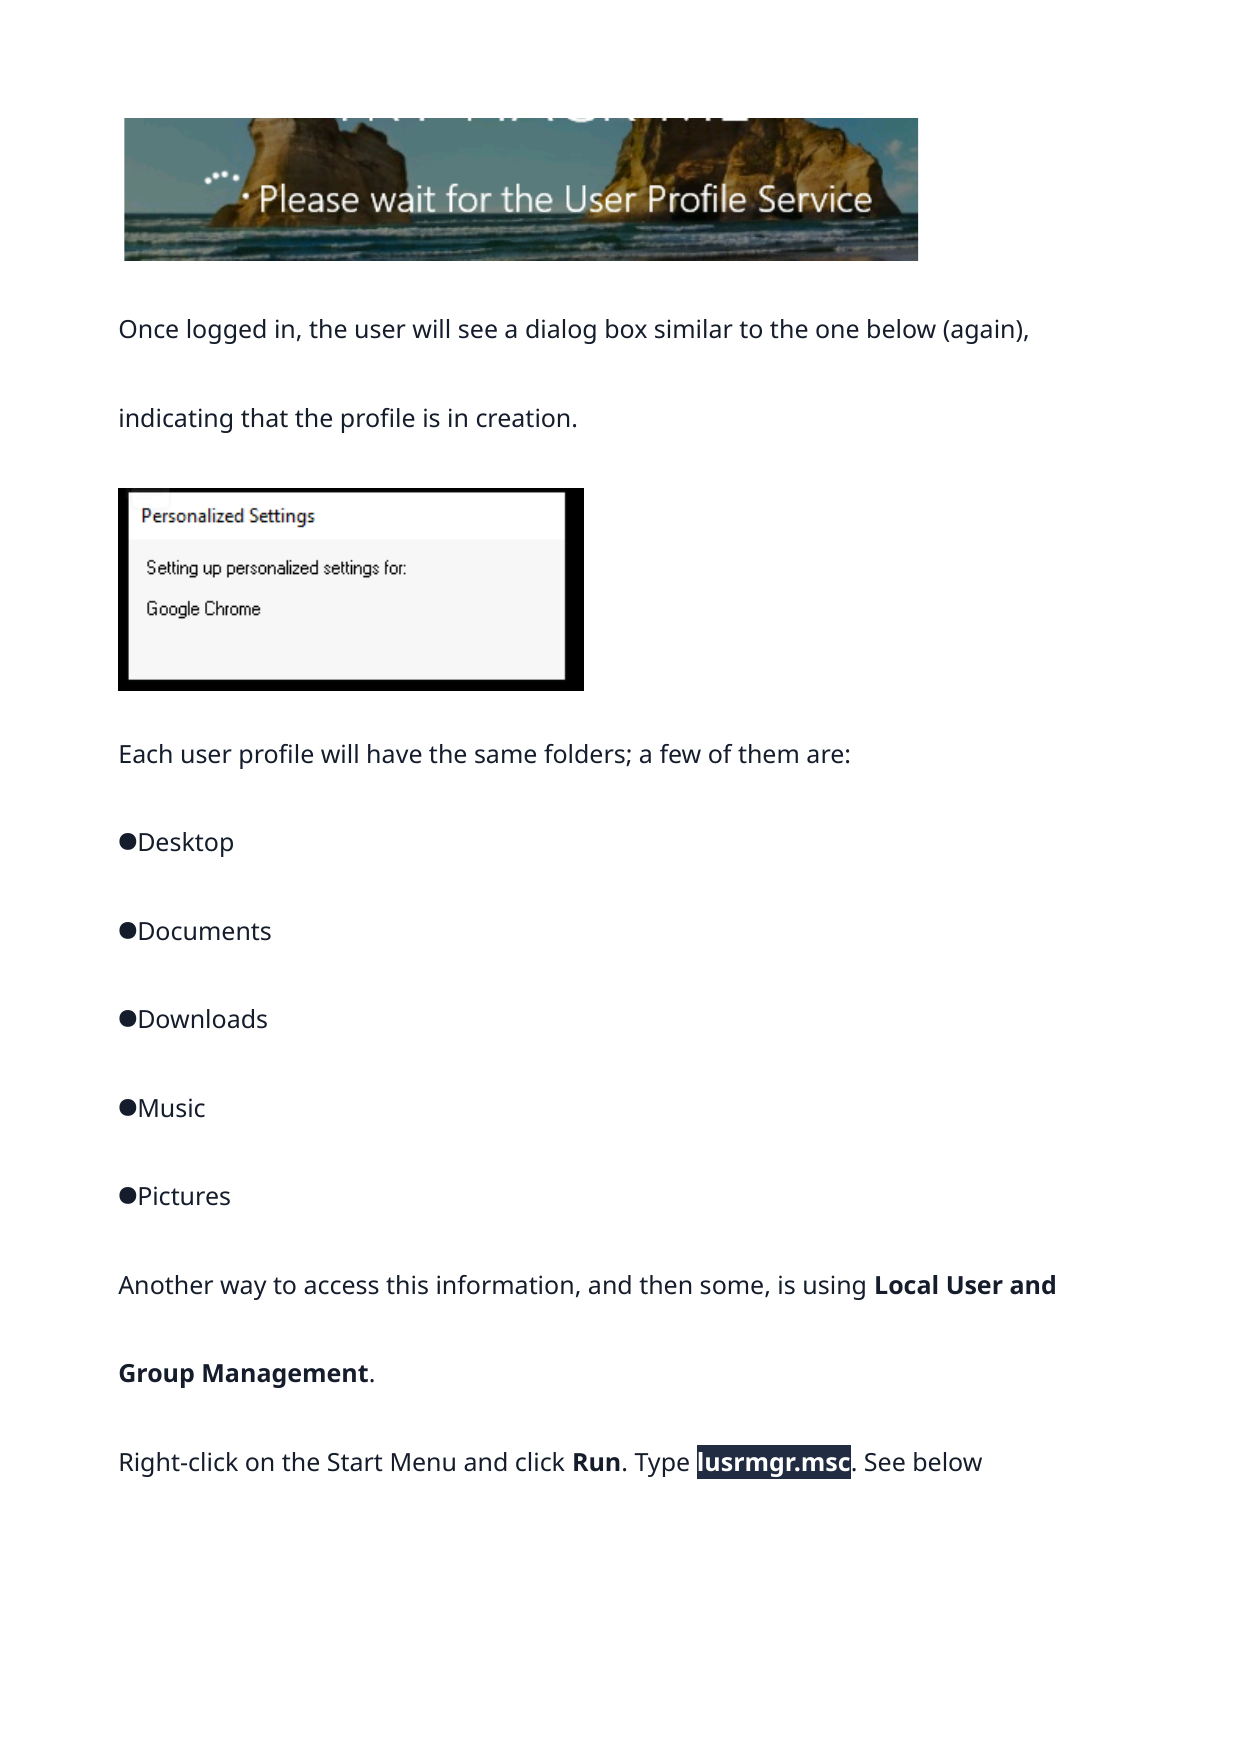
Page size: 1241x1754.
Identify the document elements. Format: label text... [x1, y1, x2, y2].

text Another way to access this information, and then some, is using Local User and Group Management. [118, 1267, 1122, 1390]
text Each user profile will have the same folders; a few of them are: [118, 736, 1122, 770]
text Once logged in, the user will see a dialog box similar to the one below (again), indicating that the profile is in creation. [118, 312, 1122, 434]
list Documents [118, 913, 1122, 947]
list Music [118, 1090, 1122, 1124]
list Pictures [118, 1179, 1122, 1213]
list Downloads [118, 1002, 1122, 1036]
text Right-click on the Start Menu and click Run. Type lusrmgr.msc. See below [118, 1444, 1122, 1479]
picture [118, 488, 584, 691]
picture [124, 118, 919, 261]
list Desktop [118, 825, 1122, 859]
